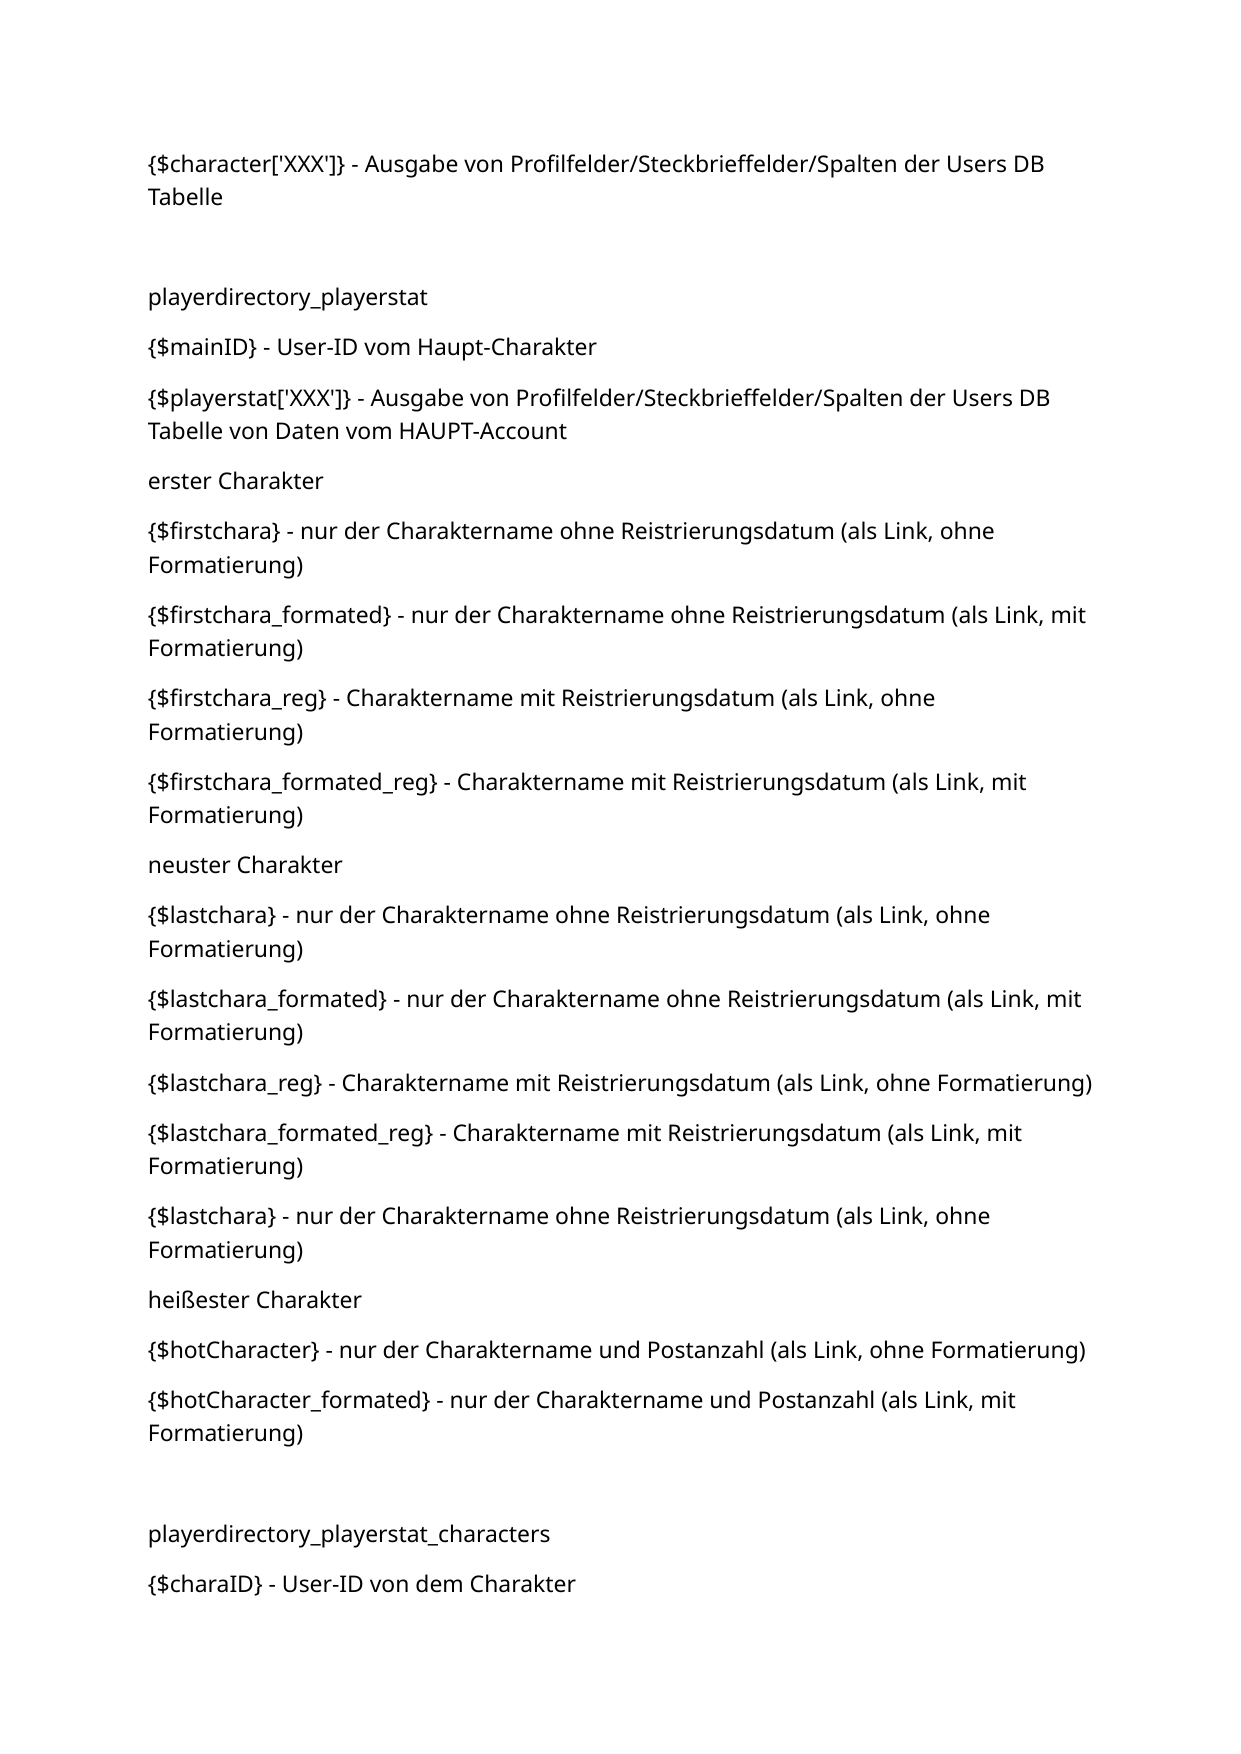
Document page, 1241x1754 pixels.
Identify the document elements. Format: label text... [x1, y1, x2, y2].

text erster Charakter [148, 465, 1093, 496]
text {$hotCharacter_formated} - nur der Charaktername und Postanzahl (als Link, mit Formatierung) [148, 1384, 1093, 1448]
text {$character['XXX']} - Ausgabe von Profilfelder/Steckbrieffelder/Spalten der Users DB Tabelle [148, 148, 1093, 212]
text {$lastchara_formated} - nur der Charaktername ohne Reistrierungsdatum (als Link, mit Formatierung) [148, 983, 1093, 1048]
text {$charaID} - User-ID von dem Charakter [148, 1568, 1093, 1599]
text {$playerstat['XXX']} - Ausgabe von Profilfelder/Steckbrieffelder/Spalten der Users DB Tabelle von Daten vom HAUPT-Account [148, 381, 1093, 446]
text {$mainID} - User-ID vom Haupt-Charakter [148, 331, 1093, 363]
text {$hotCharacter} - nur der Charaktername und Postanzahl (als Link, ohne Formatierung) [148, 1334, 1093, 1365]
text {$firstchara_formated_reg} - Charaktername mit Reistrierungsdatum (als Link, mit Formatierung) [148, 766, 1093, 830]
text {$lastchara} - nur der Charaktername ohne Reistrierungsdatum (als Link, ohne Formatierung) [148, 899, 1093, 964]
text {$lastchara_reg} - Charaktername mit Reistrierungsdatum (als Link, ohne Formatierung) [148, 1066, 1093, 1098]
text {$firstchara_formated} - nur der Charaktername ohne Reistrierungsdatum (als Link, mit Formatierung) [148, 599, 1093, 663]
text heißester Charakter [148, 1284, 1093, 1315]
text {$firstchara_reg} - Charaktername mit Reistrierungsdatum (als Link, ohne Formatierung) [148, 682, 1093, 747]
text playerdirectory_playerstat_characters [148, 1517, 1093, 1549]
text neuster Charakter [148, 849, 1093, 881]
text {$firstchara} - nur der Charaktername ohne Reistrierungsdatum (als Link, ohne Formatierung) [148, 515, 1093, 580]
text playerdirectory_playerstat [148, 281, 1093, 312]
text {$lastchara_formated_reg} - Charaktername mit Reistrierungsdatum (als Link, mit Formatierung) [148, 1117, 1093, 1181]
text {$lastchara} - nur der Charaktername ohne Reistrierungsdatum (als Link, ohne Formatierung) [148, 1200, 1093, 1265]
